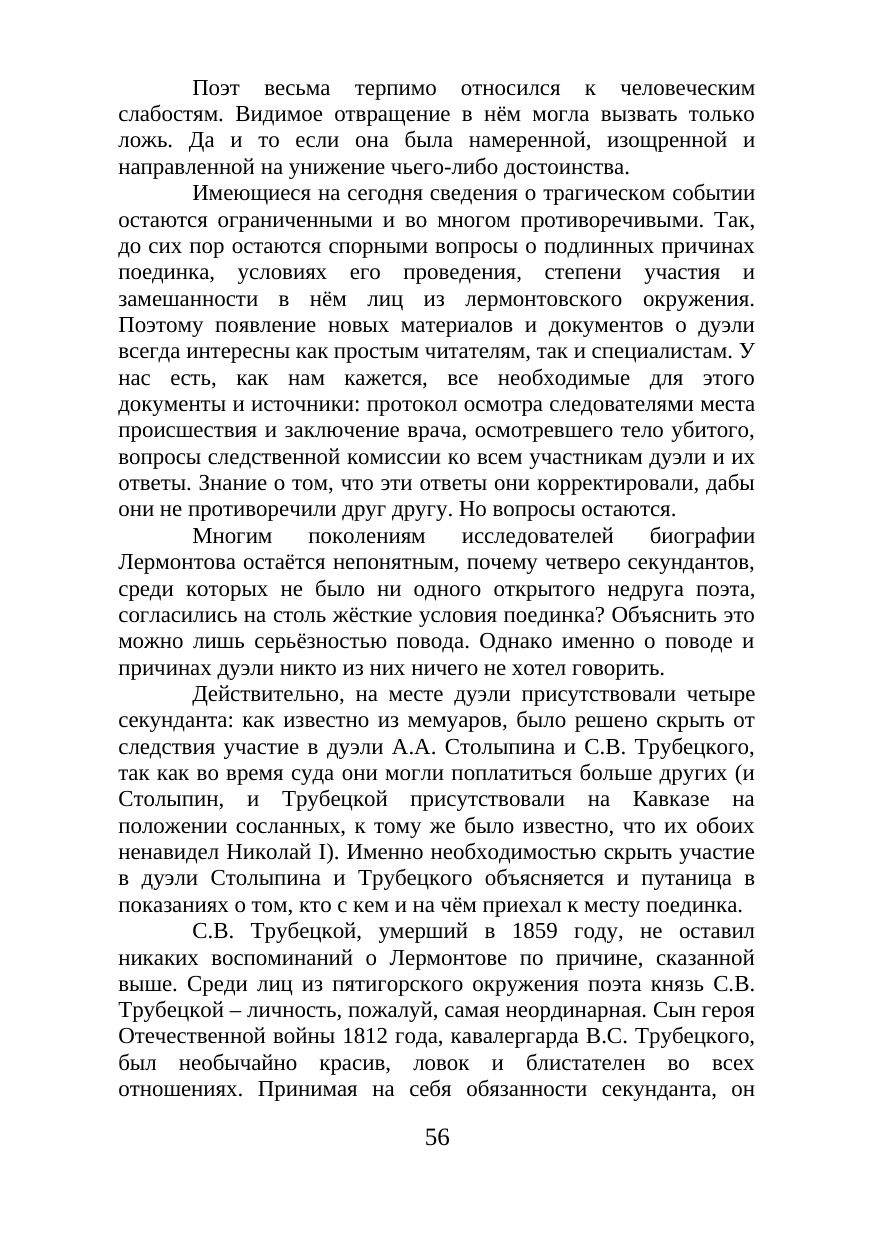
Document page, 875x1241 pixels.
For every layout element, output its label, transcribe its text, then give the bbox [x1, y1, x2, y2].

text Имеющиеся на сегодня сведения о трагическом событии остаются ограниченными и во многом противоречивыми. Так, до сих пор остаются спорными вопросы о подлинных причинах поединка, условиях его проведения, степени участия и замешанности в нём лиц из лермонтовского окружения. Поэтому появление новых материалов и документов о дуэли всегда интересны как простым читателям, так и специалистам. У нас есть, как нам кажется, все необходимые для этого документы и источники: протокол осмотра следователями места происшествия и заключение врача, осмотревшего тело убитого, вопросы следственной комиссии ко всем участникам дуэли и их ответы. Знание о том, что эти ответы они корректировали, дабы они не противоречили друг другу. Но вопросы остаются. [118, 179, 756, 522]
text Многим поколениям исследователей биографии Лермонтова остаётся непонятным, почему четверо секундантов, среди которых не было ни одного открытого недруга поэта, согласились на столь жёсткие условия поединка? Объяснить это можно лишь серьёзностью повода. Однако именно о поводе и причинах дуэли никто из них ничего не хотел говорить. [118, 522, 756, 680]
text Действительно, на месте дуэли присутствовали четыре секунданта: как известно из мемуаров, было решено скрыть от следствия участие в дуэли А.А. Столыпина и С.В. Трубецкого, так как во время суда они могли поплатиться больше других (и Столыпин, и Трубецкой присутствовали на Кавказе на положении сосланных, к тому же было известно, что их обоих ненавидел Николай I). Именно необходимостью скрыть участие в дуэли Столыпина и Трубецкого объясняется и путаница в показаниях о том, кто с кем и на чём приехал к месту поединка. [118, 680, 756, 917]
text С.В. Трубецкой, умерший в 1859 году, не оставил никаких воспоминаний о Лермонтове по причине, сказанной выше. Среди лиц из пятигорского окружения поэта князь С.В. Трубецкой – личность, пожалуй, самая неординарная. Сын героя Отечественной войны 1812 года, кавалергарда В.С. Трубецкого, был необычайно красив, ловок и блистателен во всех отношениях. Принимая на себя обязанности секунданта, он [118, 917, 756, 1102]
text Поэт весьма терпимо относился к человеческим слабостям. Видимое отвращение в нём могла вызвать только ложь. Да и то если она была намеренной, изощренной и направленной на унижение чьего-либо достоинства. [118, 74, 756, 179]
